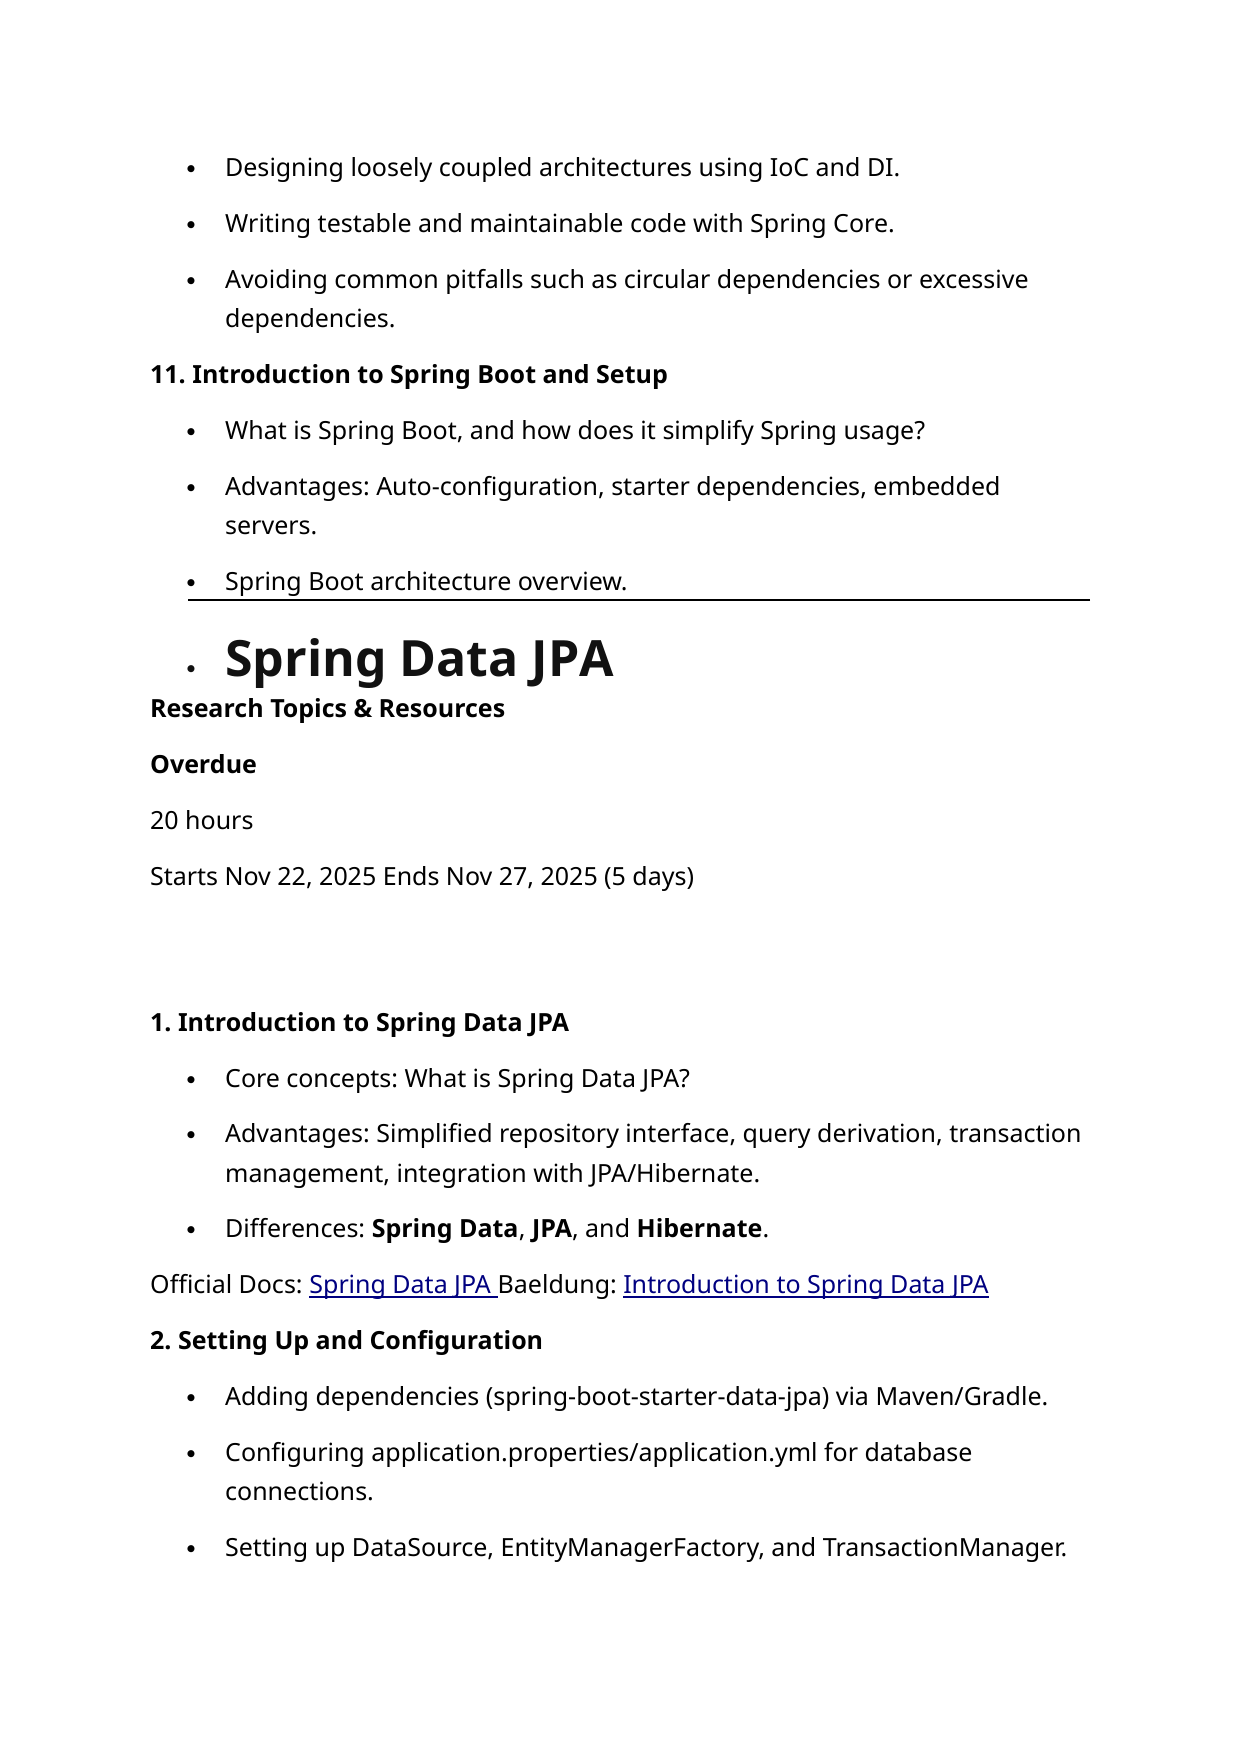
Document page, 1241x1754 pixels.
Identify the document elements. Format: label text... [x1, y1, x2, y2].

list What is Spring Boot, and how does it simplify Spring usage? [187, 412, 1090, 447]
text Starts Nov 22, 2025 Ends Nov 27, 2025 (5 days) [150, 858, 1090, 892]
list Differences: Spring Data, JPA, and Hibernate. [187, 1211, 1090, 1245]
list Spring Boot architecture overview. [187, 563, 1090, 601]
text Research Topics & Resources [150, 691, 1090, 725]
text Overdue [150, 747, 1090, 781]
text 1. Introduction to Spring Data JPA [150, 1004, 1090, 1038]
list Spring Data JPA [187, 623, 1090, 691]
list Avoiding common pitfalls such as circular dependencies or excessive dependencies. [187, 262, 1090, 335]
list Designing loosely coupled architectures using IoC and DI. [187, 150, 1090, 184]
text 2. Setting Up and Configuration [150, 1323, 1090, 1357]
text Official Docs: Spring Data JPA Baeldung: Introduction to Spring Data JPA﻿ [150, 1267, 1090, 1301]
list Adding dependencies (spring-boot-starter-data-jpa) via Maven/Gradle. [187, 1378, 1090, 1413]
text ﻿ [150, 914, 1090, 983]
list Configuring application.properties/application.yml for database connections. [187, 1434, 1090, 1508]
text 11. Introduction to Spring Boot and Setup [150, 357, 1090, 391]
list Setting up DataSource, EntityManagerFactory, and TransactionManager. [187, 1529, 1090, 1563]
list Core concepts: What is Spring Data JPA? [187, 1060, 1090, 1094]
list Advantages: Auto-configuration, starter dependencies, embedded servers. [187, 468, 1090, 542]
list Writing testable and maintainable code with Spring Core. [187, 206, 1090, 240]
list Advantages: Simplified repository interface, query derivation, transaction management, integration with JPA/Hibernate. [187, 1116, 1090, 1189]
text 20 hours [150, 803, 1090, 837]
